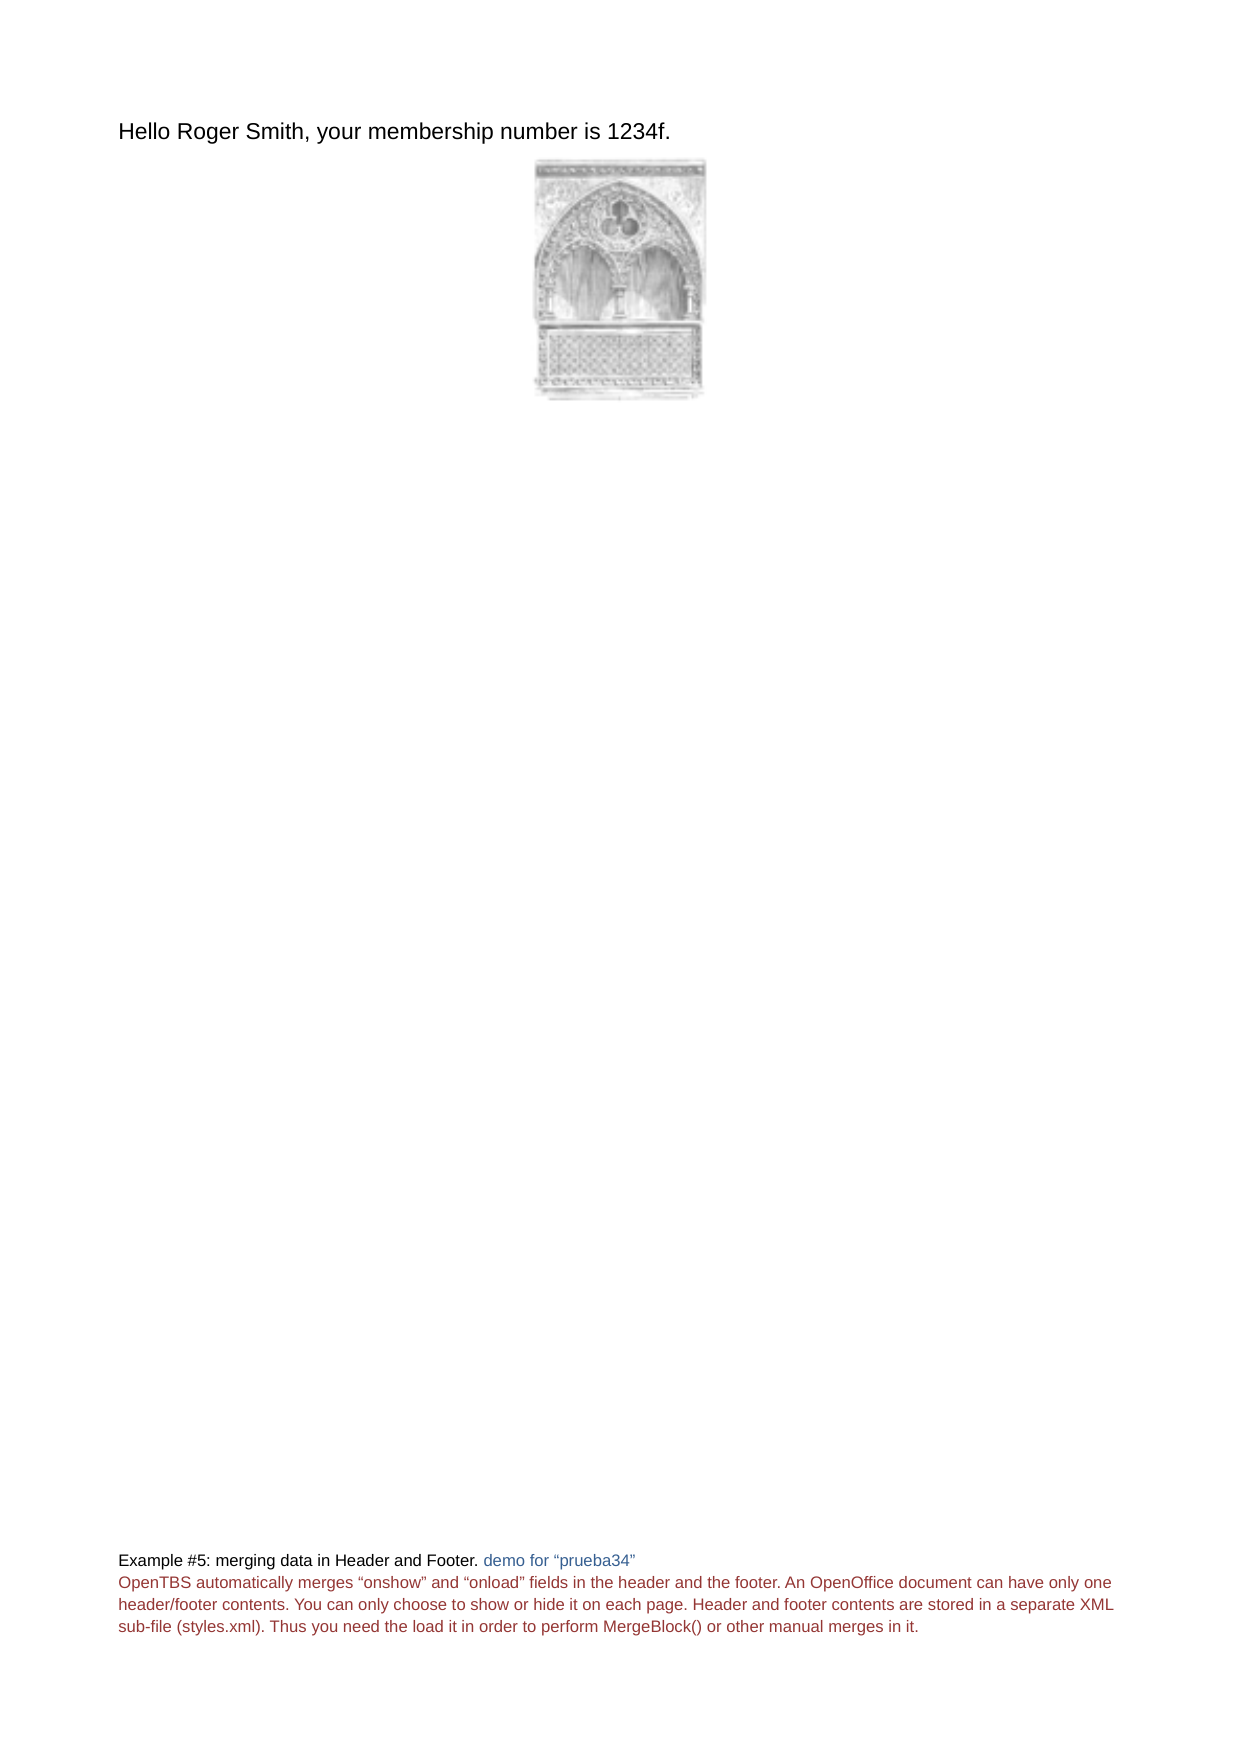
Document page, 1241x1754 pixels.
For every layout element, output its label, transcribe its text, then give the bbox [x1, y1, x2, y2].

text Hello Roger Smith, your membership number is 1234f. [118, 118, 1122, 144]
picture [527, 157, 713, 405]
